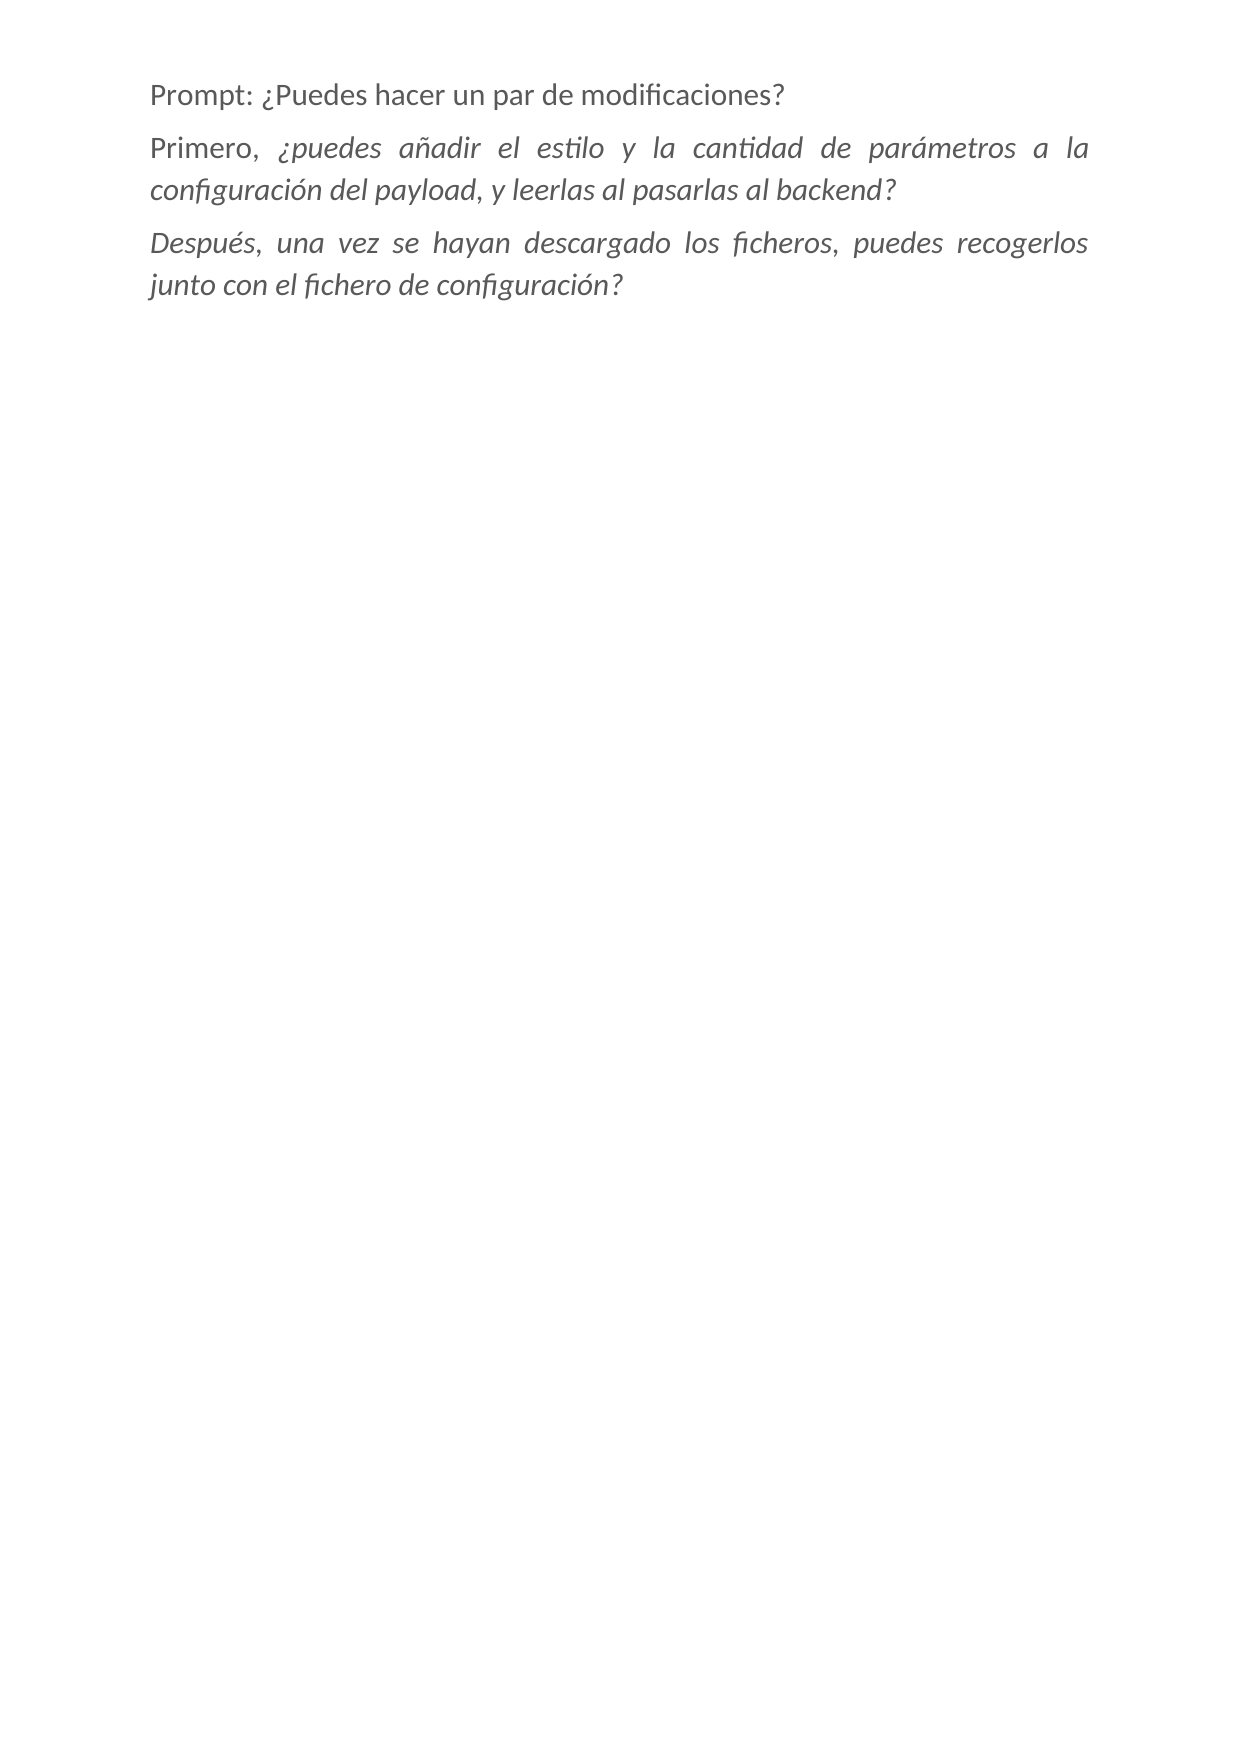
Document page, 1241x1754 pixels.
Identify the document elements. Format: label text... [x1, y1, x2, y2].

text Después, una vez se hayan descargado los ficheros, puedes recogerlos junto con el fichero de configuración? [150, 223, 1090, 303]
text Prompt: ¿Puedes hacer un par de modificaciones? [150, 75, 1090, 113]
text Primero, ¿puedes añadir el estilo y la cantidad de parámetros a la configuración del payload, y leerlas al pasarlas al backend? [150, 129, 1090, 208]
